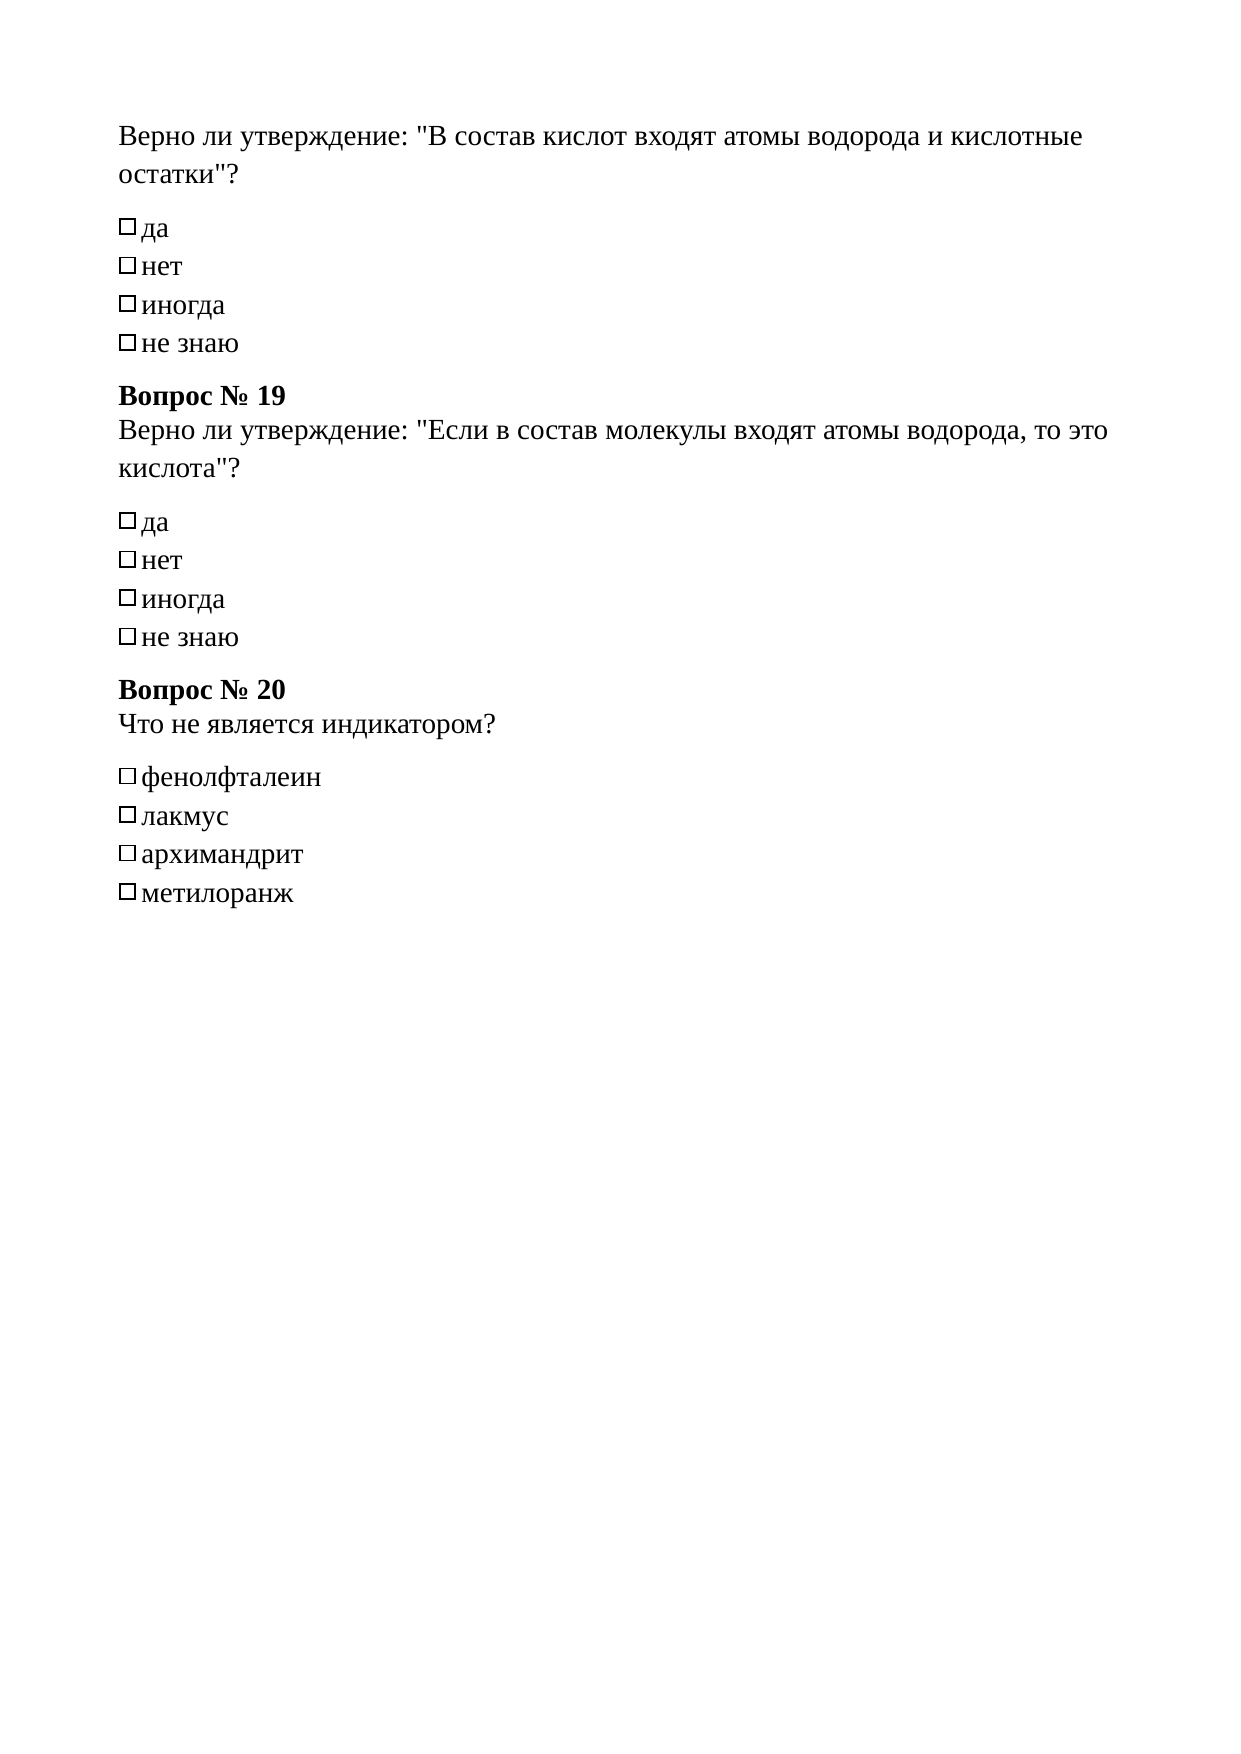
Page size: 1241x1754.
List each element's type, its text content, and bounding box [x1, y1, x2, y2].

text да нет иногда не знаю [118, 504, 1122, 653]
text Верно ли утверждение: "Если в состав молекулы входят атомы водорода, то это кислота"? [118, 412, 1122, 484]
text Вопрос № 20 [118, 672, 1122, 706]
text Верно ли утверждение: "В состав кислот входят атомы водорода и кислотные остатки"? [118, 118, 1122, 190]
text фенолфталеин лакмус архимандрит метилоранж [118, 759, 1122, 908]
text Вопрос № 19 [118, 378, 1122, 412]
text Что не является индикатором? [118, 706, 1122, 739]
text да нет иногда не знаю [118, 210, 1122, 359]
